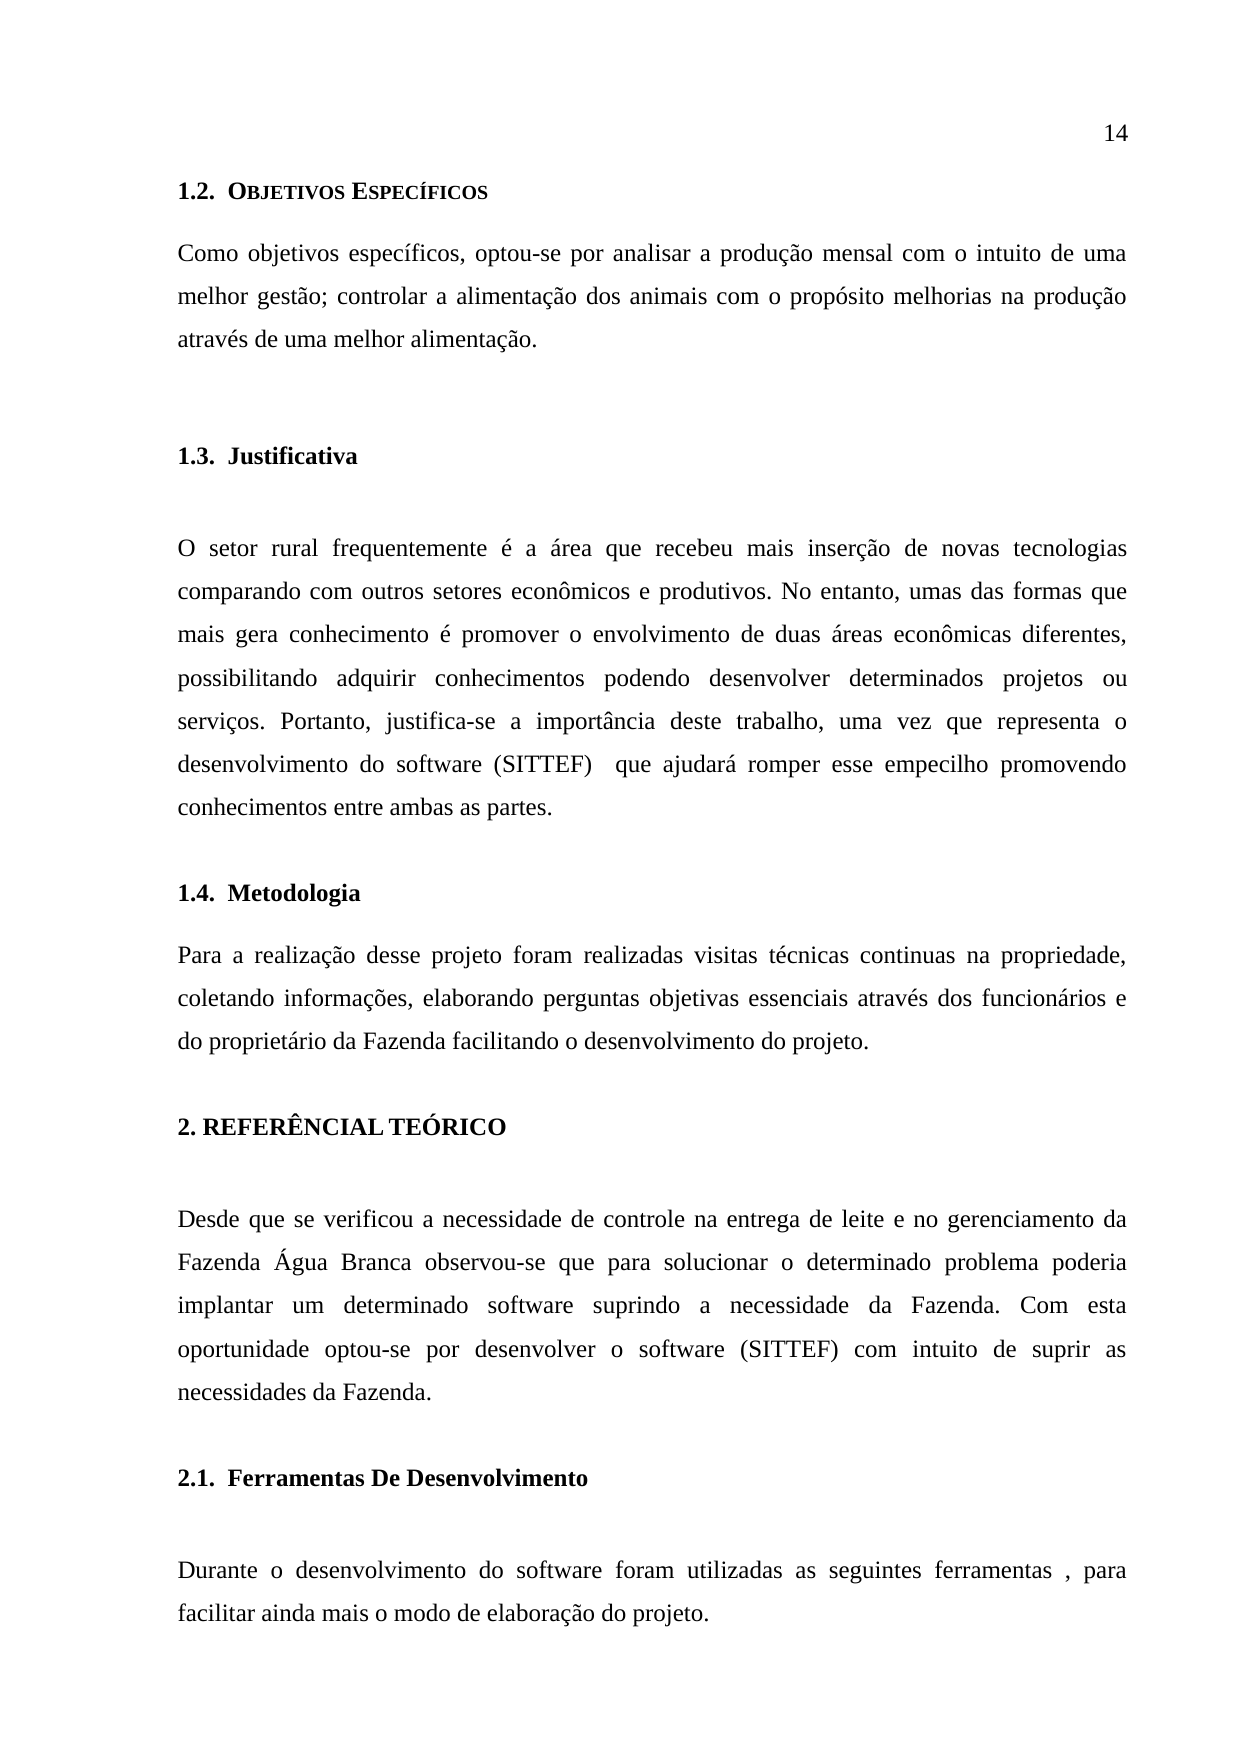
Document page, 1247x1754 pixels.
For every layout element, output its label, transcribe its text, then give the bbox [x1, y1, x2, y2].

text Como objetivos específicos, optou-se por analisar a produção mensal com o intuito de uma melhor gestão; controlar a alimentação dos animais com o propósito melhorias na produção através de uma melhor alimentação. [177, 238, 1128, 353]
subtitle REFERÊNCIAL TEÓRICO [177, 1112, 1128, 1141]
text O setor rural frequentemente é a área que recebeu mais inserção de novas tecnologias comparando com outros setores econômicos e produtivos. No entanto, umas das formas que mais gera conhecimento é promover o envolvimento de duas áreas econômicas diferentes, possibilitando adquirir conhecimentos podendo desenvolver determinados projetos ou serviços. Portanto, justifica-se a importância deste trabalho, uma vez que representa o desenvolvimento do software (SITTEF) que ajudará romper esse empecilho promovendo conhecimentos entre ambas as partes. [177, 533, 1128, 821]
subtitle Objetivos Específicos [177, 176, 1128, 205]
text Durante o desenvolvimento do software foram utilizadas as seguintes ferramentas , para facilitar ainda mais o modo de elaboração do projeto. [177, 1555, 1128, 1627]
text Para a realização desse projeto foram realizadas visitas técnicas continuas na propriedade, coletando informações, elaborando perguntas objetivas essenciais através dos funcionários e do proprietário da Fazenda facilitando o desenvolvimento do projeto. [177, 940, 1128, 1055]
subtitle Metodologia [177, 878, 1128, 907]
subtitle Justificativa [177, 441, 1128, 470]
text Desde que se verificou a necessidade de controle na entrega de leite e no gerenciamento da Fazenda Água Branca observou-se que para solucionar o determinado problema poderia implantar um determinado software suprindo a necessidade da Fazenda. Com esta oportunidade optou-se por desenvolver o software (SITTEF) com intuito de suprir as necessidades da Fazenda. [177, 1204, 1128, 1406]
subtitle ferramentas de desenvolvimento [177, 1463, 1128, 1492]
